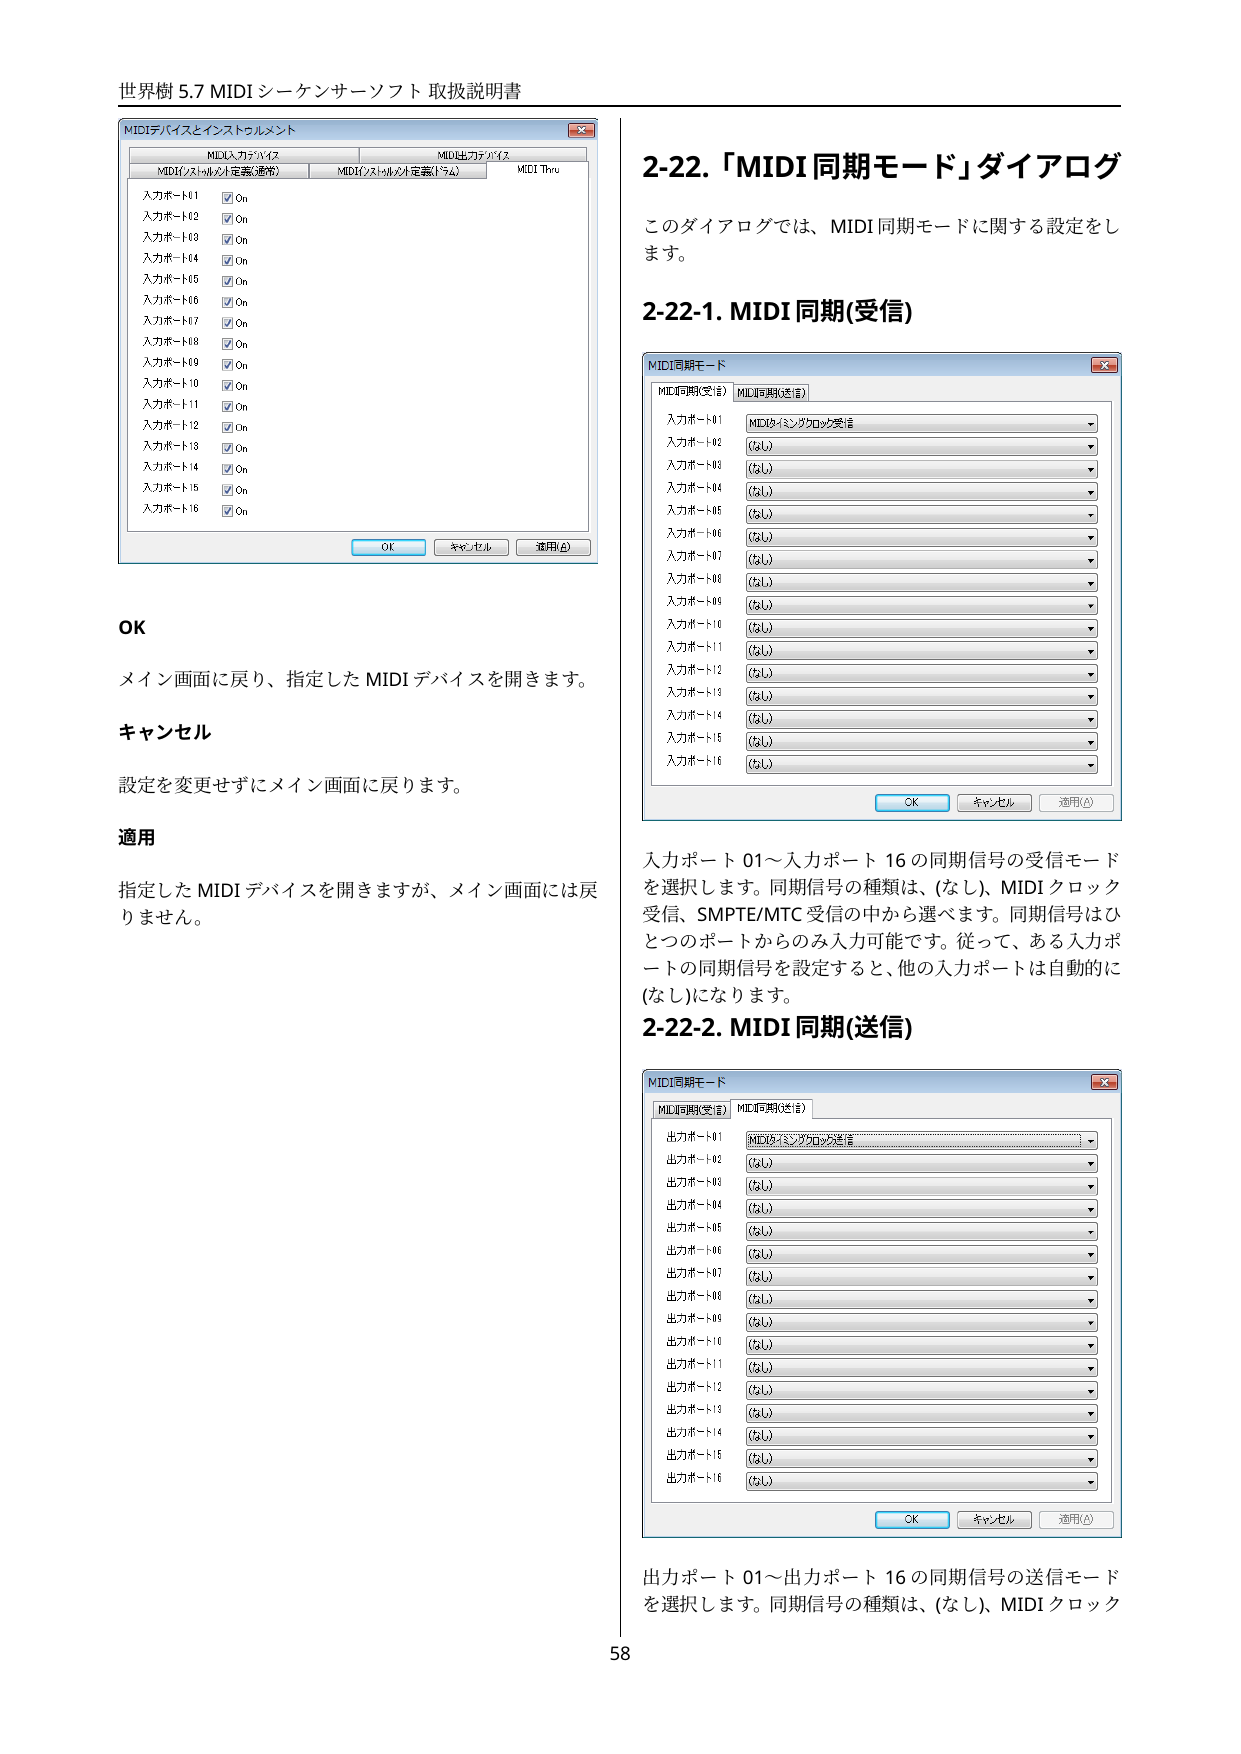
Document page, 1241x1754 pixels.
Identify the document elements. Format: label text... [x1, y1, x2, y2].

text このダイアログでは、MIDI同期モードに関する設定をします。 [642, 212, 1122, 266]
subtitle 2-22-1. MIDI同期(受信) [642, 291, 1122, 327]
text OK [118, 614, 598, 640]
text 出力ポート01～出力ポート16の同期信号の送信モードを選択します。同期信号の種類は、(なし)、MIDIクロック送信、SMPTE24/MTC送信、SMPTE25/MTC送信、SMPTE29.97/MTC送信、SMPTE30/MTC送信の中から選べます。 [642, 1563, 1122, 1617]
text 適用 [118, 823, 598, 850]
text 入力ポート01～入力ポート16の同期信号の受信モードを選択します。同期信号の種類は、(なし)、MIDIクロック受信、SMPTE/MTC受信の中から選べます。同期信号はひとつのポートからのみ入力可能です。従って、ある入力ポートの同期信号を設定すると、他の入力ポートは自動的に(なし)になります。 [642, 846, 1122, 1008]
picture [642, 1069, 1122, 1538]
picture [642, 352, 1122, 821]
picture [118, 118, 598, 564]
text 指定したMIDIデバイスを開きますが、メイン画面には戻りません。 [118, 876, 598, 930]
text 設定を変更せずにメイン画面に戻ります。 [118, 771, 598, 797]
text メイン画面に戻り、指定したMIDIデバイスを開きます。 [118, 665, 598, 692]
text キャンセル [118, 718, 598, 745]
subtitle 2-22. 「MIDI同期モード」ダイアログ [642, 144, 1122, 186]
subtitle 2-22-2. MIDI同期(送信) [642, 1008, 1122, 1044]
